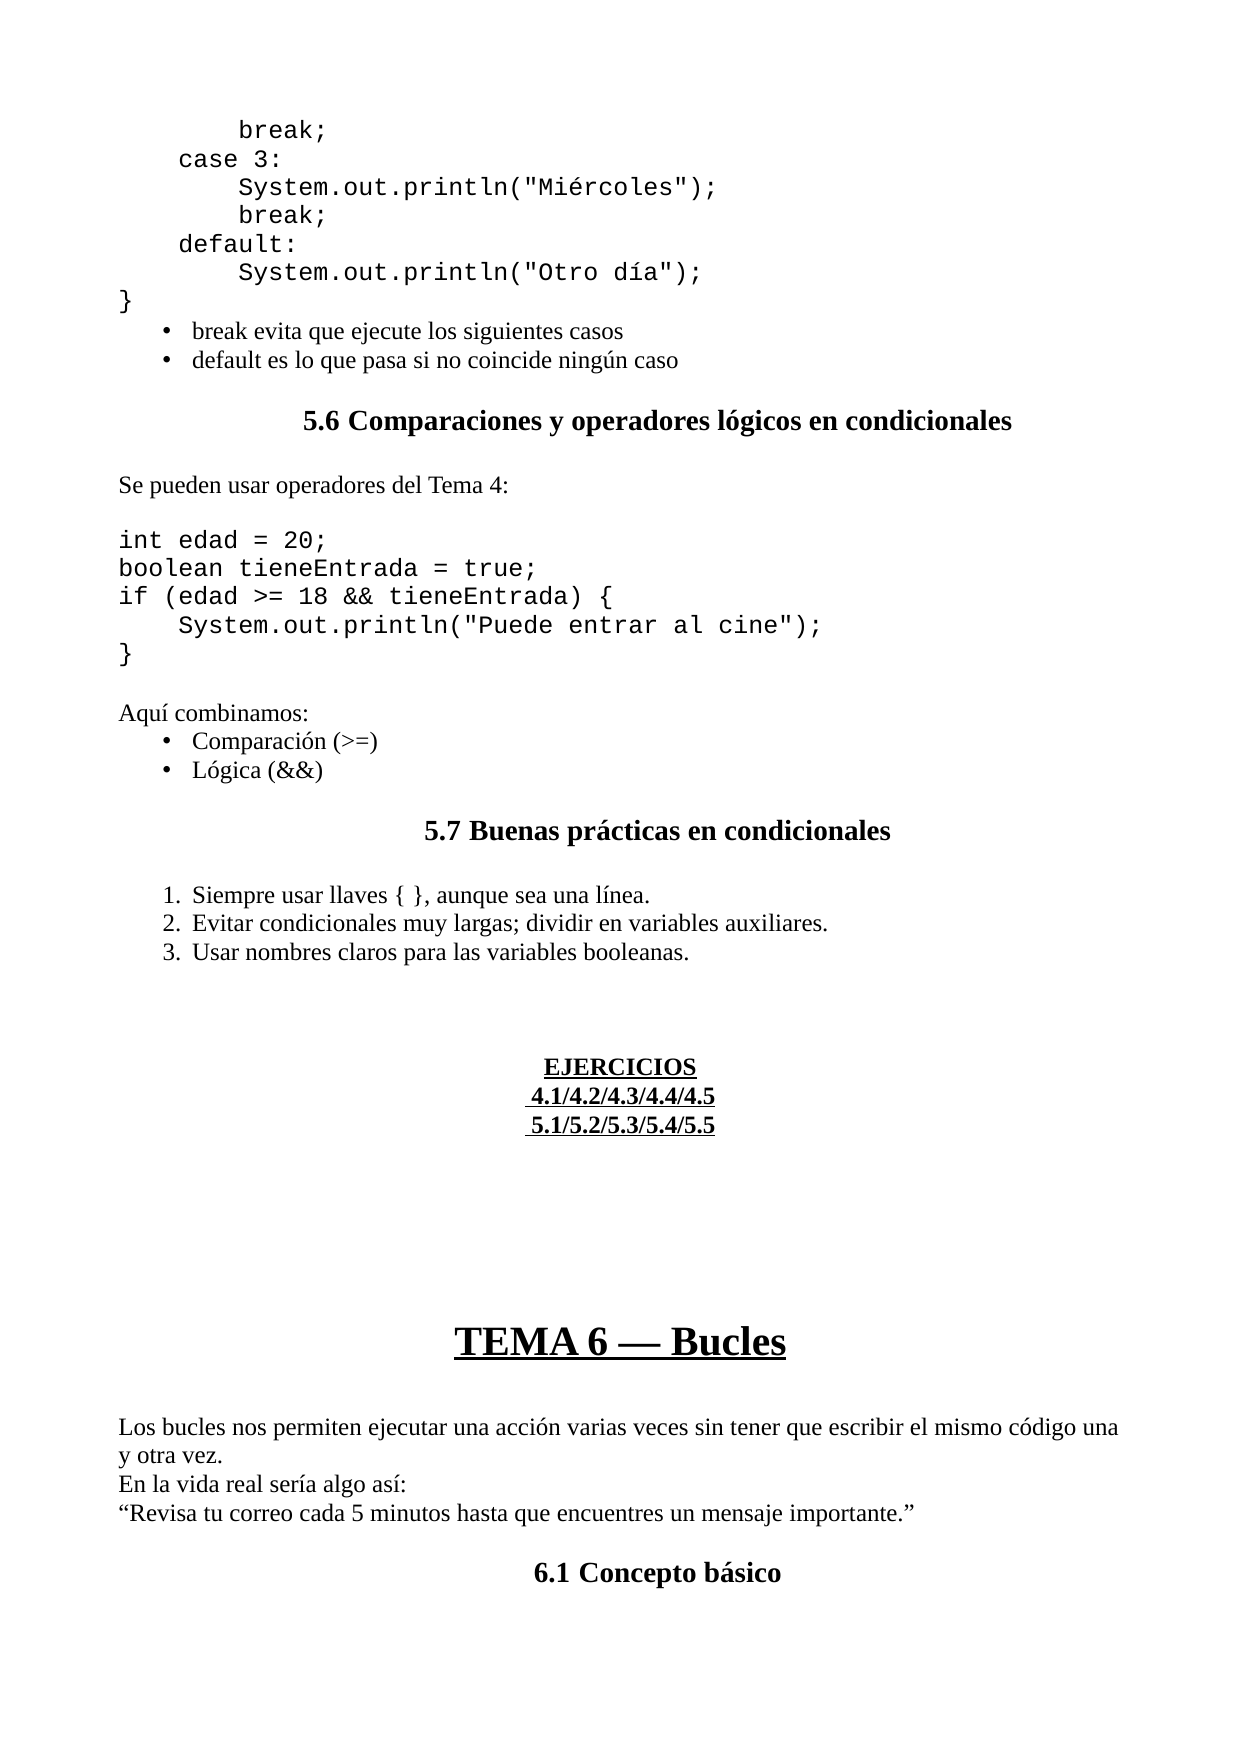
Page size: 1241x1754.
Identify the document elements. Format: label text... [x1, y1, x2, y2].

text “Revisa tu correo cada 5 minutos hasta que encuentres un mensaje importante.” [118, 1498, 1122, 1527]
text 4.1/4.2/4.3/4.4/4.5 [118, 1081, 1122, 1110]
text if (edad >= 18 && tieneEntrada) { [118, 584, 1122, 612]
text En la vida real sería algo así: [118, 1469, 1122, 1498]
list Evitar condicionales muy largas; dividir en variables auxiliares. [162, 908, 1122, 937]
text 5.1/5.2/5.3/5.4/5.5 [118, 1110, 1122, 1138]
list Buenas prácticas en condicionales [193, 813, 1122, 846]
text EJERCICIOS [118, 1052, 1122, 1081]
text Los bucles nos permiten ejecutar una acción varias veces sin tener que escribir el mismo código una y otra vez. [118, 1412, 1122, 1469]
list Usar nombres claros para las variables booleanas. [162, 937, 1122, 966]
text Aquí combinamos: [118, 698, 1122, 726]
text case 3: [118, 146, 1122, 175]
list Concepto básico [193, 1556, 1122, 1589]
text } [118, 288, 1122, 316]
text } [118, 641, 1122, 669]
list Siempre usar llaves { }, aunque sea una línea. [162, 880, 1122, 908]
text boolean tieneEntrada = true; [118, 556, 1122, 584]
list Lógica (&&) [162, 755, 1122, 784]
list Comparación (>=) [162, 726, 1122, 755]
list default es lo que pasa si no coincide ningún caso [162, 345, 1122, 374]
list Comparaciones y operadores lógicos en condicionales [193, 403, 1122, 436]
text System.out.println("Miércoles"); [118, 175, 1122, 203]
text TEMA 6 — Bucles [118, 1316, 1122, 1364]
text int edad = 20; [118, 527, 1122, 556]
list break evita que ejecute los siguientes casos [162, 316, 1122, 345]
text break; [118, 118, 1122, 146]
text Se pueden usar operadores del Tema 4: [118, 470, 1122, 498]
text default: [118, 231, 1122, 260]
text System.out.println("Puede entrar al cine"); [118, 612, 1122, 641]
text break; [118, 203, 1122, 231]
text System.out.println("Otro día"); [118, 260, 1122, 288]
